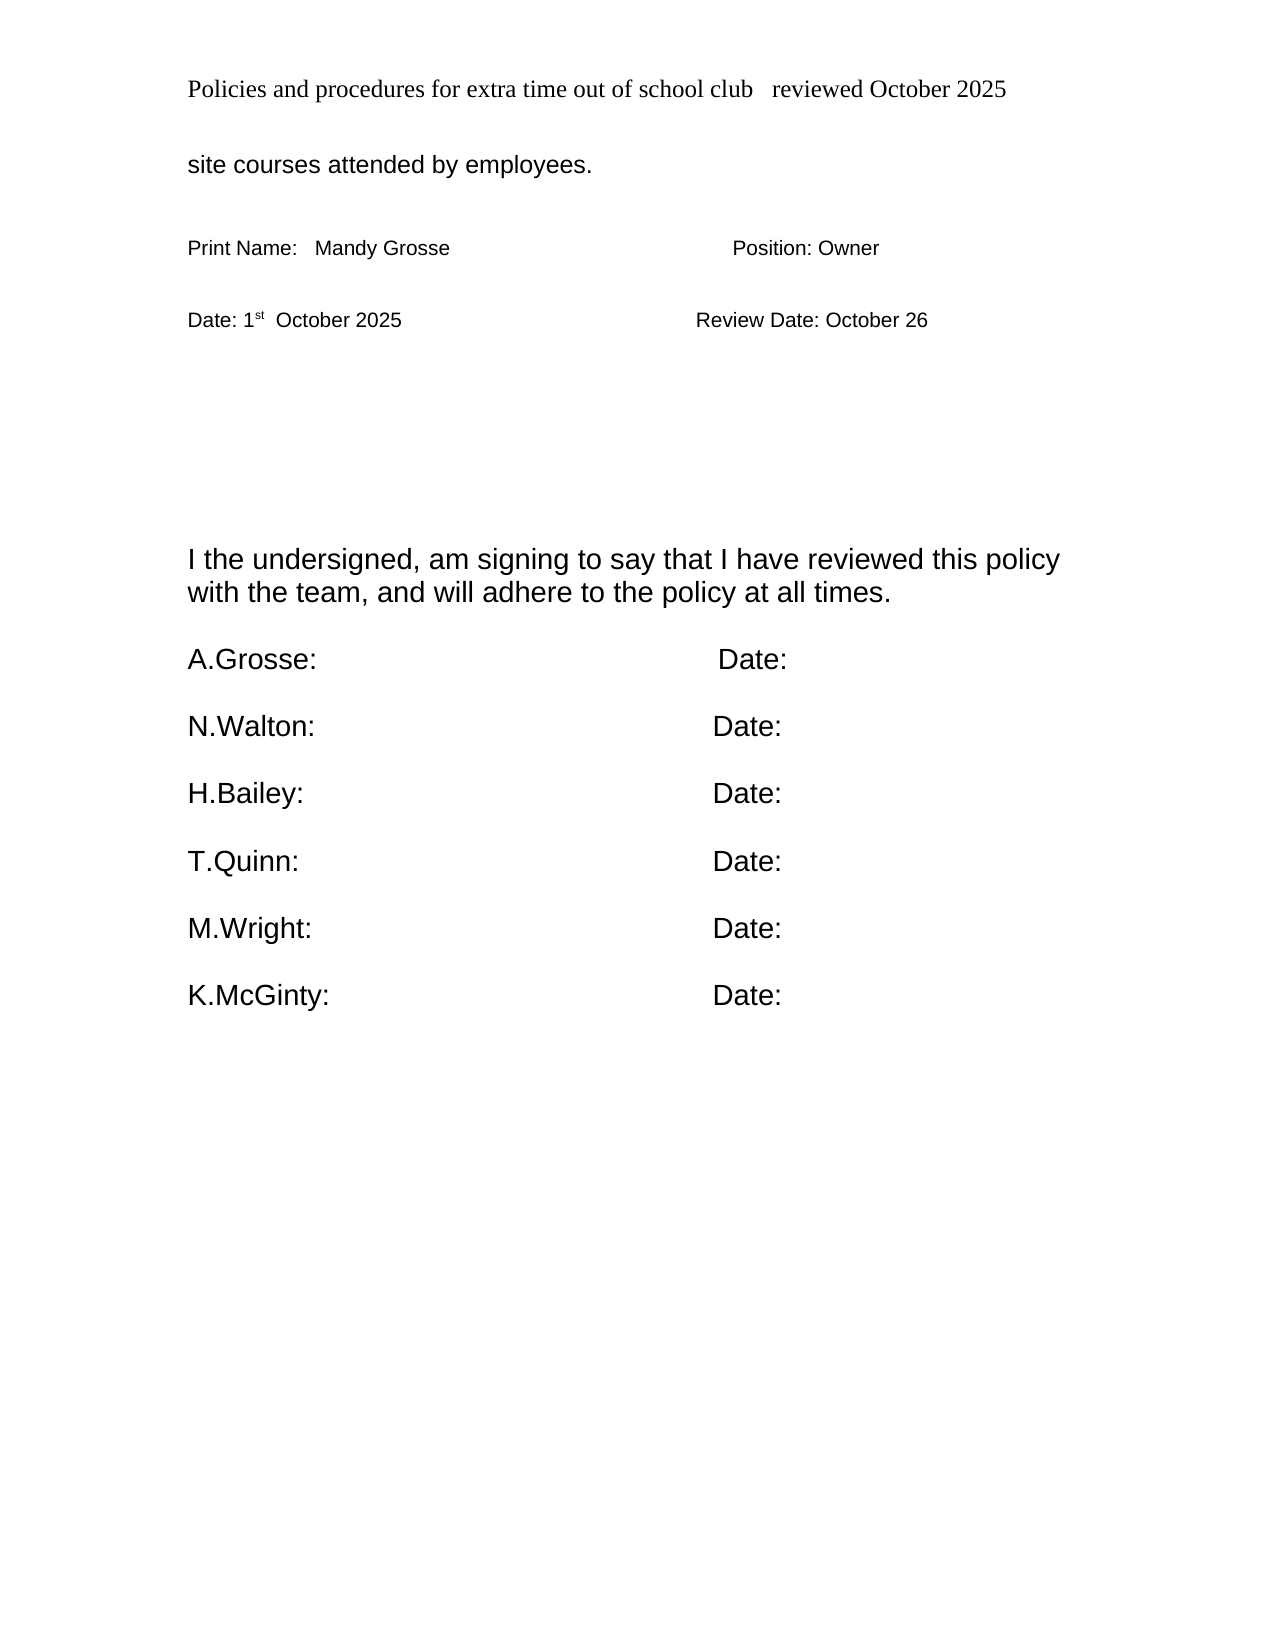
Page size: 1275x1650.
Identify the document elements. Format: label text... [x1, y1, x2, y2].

text site courses attended by employees. [187, 150, 1087, 179]
text I the undersigned, am signing to say that I have reviewed this policy with the team, and will adhere to the policy at all times. [187, 542, 1087, 609]
text K.McGinty: Date: [187, 978, 1087, 1011]
text A.Grosse: Date: [187, 642, 1087, 676]
text Print Name: Mandy Grosse Position: Owner [187, 236, 1087, 260]
text T.Quinn: Date: [187, 843, 1087, 877]
text M.Wright: Date: [187, 911, 1087, 944]
text H.Bailey: Date: [187, 776, 1087, 810]
text N.Walton: Date: [187, 709, 1087, 743]
text Date: 1st October 2025 Review Date: October 26 [187, 308, 1087, 332]
